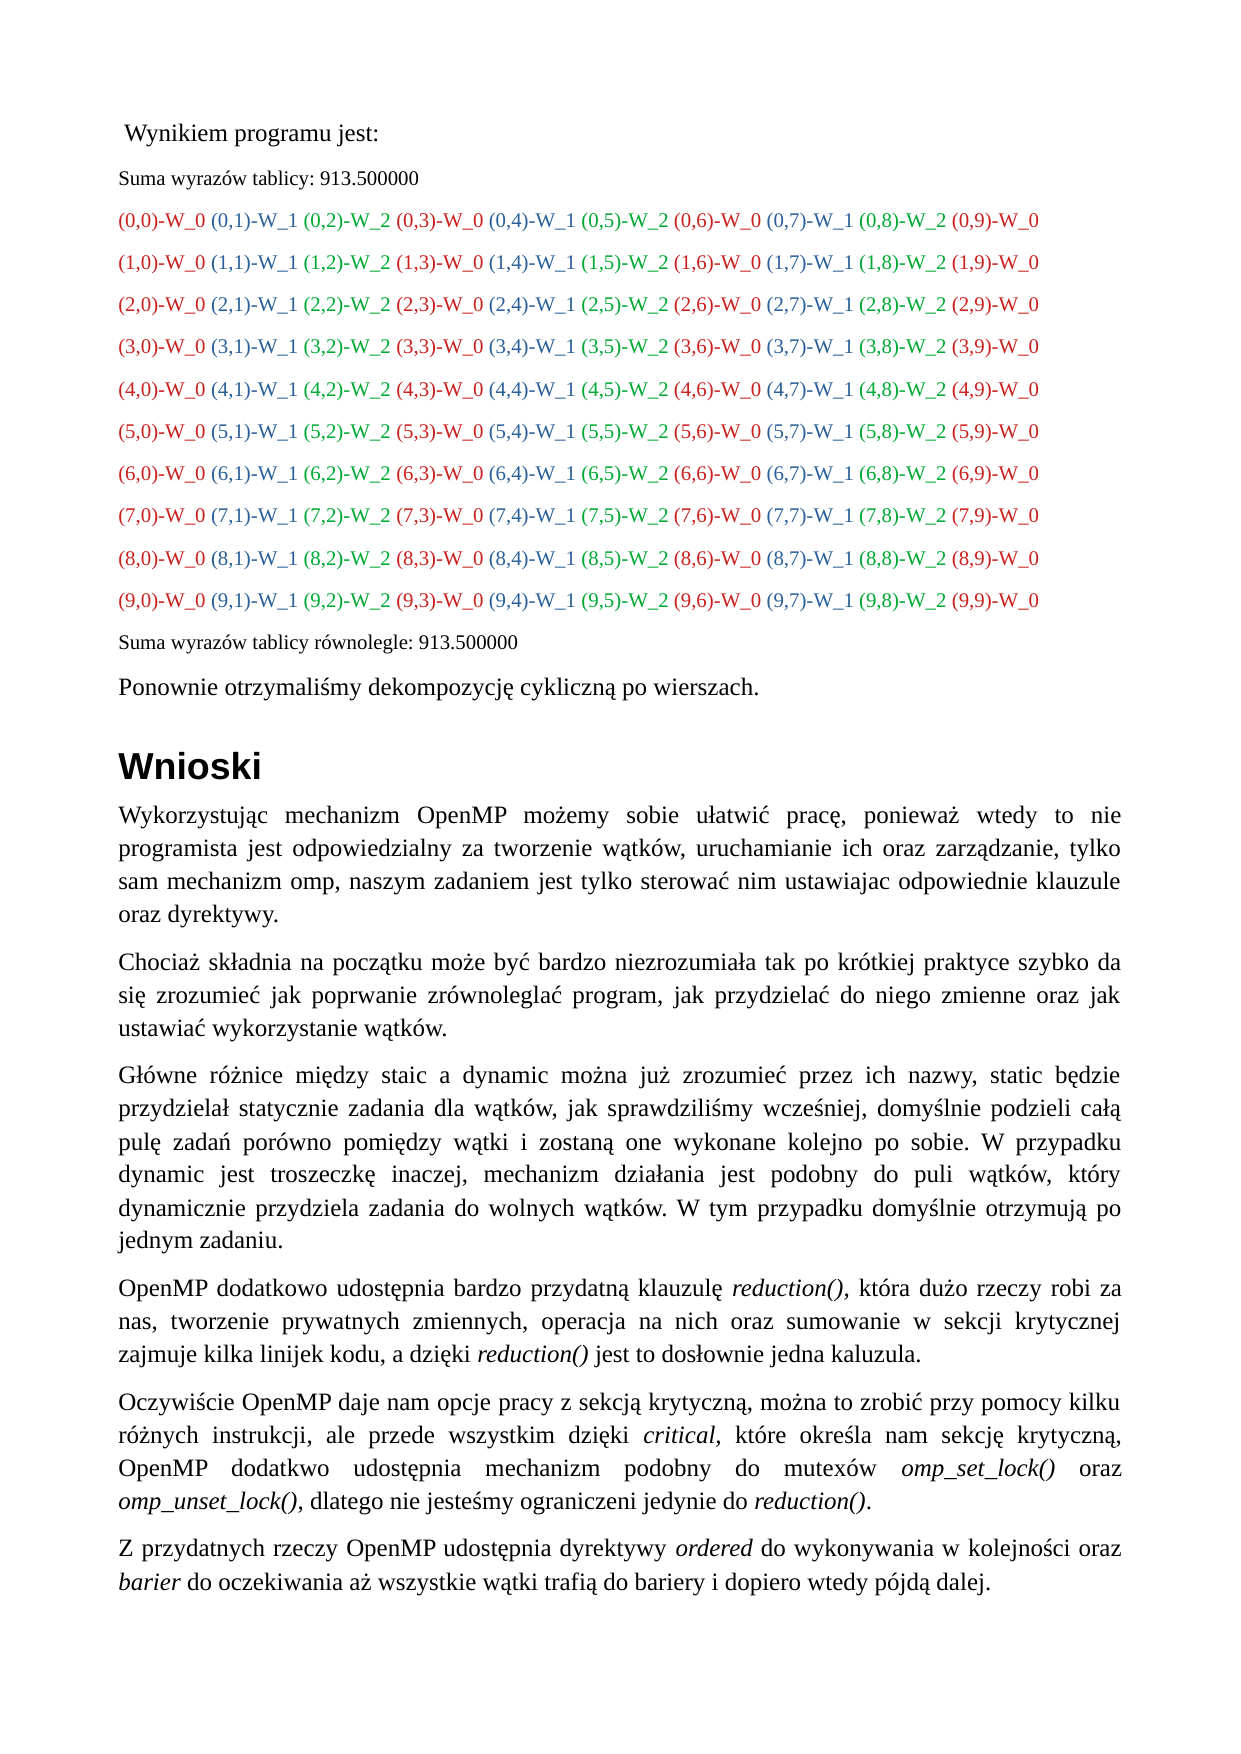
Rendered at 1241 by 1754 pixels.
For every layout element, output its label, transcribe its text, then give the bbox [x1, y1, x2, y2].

text (6,0)-W_0 (6,1)-W_1 (6,2)-W_2 (6,3)-W_0 (6,4)-W_1 (6,5)-W_2 (6,6)-W_0 (6,7)-W_1 (6,8)-W_2 (6,9)-W_0 [118, 461, 1122, 485]
text Ponownie otrzymaliśmy dekompozycję cykliczną po wierszach. [118, 672, 1122, 701]
text (4,0)-W_0 (4,1)-W_1 (4,2)-W_2 (4,3)-W_0 (4,4)-W_1 (4,5)-W_2 (4,6)-W_0 (4,7)-W_1 (4,8)-W_2 (4,9)-W_0 [118, 377, 1122, 401]
text (7,0)-W_0 (7,1)-W_1 (7,2)-W_2 (7,3)-W_0 (7,4)-W_1 (7,5)-W_2 (7,6)-W_0 (7,7)-W_1 (7,8)-W_2 (7,9)-W_0 [118, 503, 1122, 527]
text (1,0)-W_0 (1,1)-W_1 (1,2)-W_2 (1,3)-W_0 (1,4)-W_1 (1,5)-W_2 (1,6)-W_0 (1,7)-W_1 (1,8)-W_2 (1,9)-W_0 [118, 250, 1122, 274]
text (0,0)-W_0 (0,1)-W_1 (0,2)-W_2 (0,3)-W_0 (0,4)-W_1 (0,5)-W_2 (0,6)-W_0 (0,7)-W_1 (0,8)-W_2 (0,9)-W_0 [118, 208, 1122, 232]
text Suma wyrazów tablicy: 913.500000 [118, 166, 1122, 190]
text Chociaż składnia na początku może być bardzo niezrozumiała tak po krótkiej praktyce szybko da się zrozumieć jak poprwanie zrównoleglać program, jak przydzielać do niego zmienne oraz jak ustawiać wykorzystanie wątków. [118, 947, 1122, 1042]
text Główne różnice między staic a dynamic można już zrozumieć przez ich nazwy, static będzie przydzielał statycznie zadania dla wątków, jak sprawdziliśmy wcześniej, domyślnie podzieli całą pulę zadań porówno pomiędzy wątki i zostaną one wykonane kolejno po sobie. W przypadku dynamic jest troszeczkę inaczej, mechanizm działania jest podobny do puli wątków, który dynamicznie przydziela zadania do wolnych wątków. W tym przypadku domyślnie otrzymują po jednym zadaniu. [118, 1061, 1122, 1254]
text (8,0)-W_0 (8,1)-W_1 (8,2)-W_2 (8,3)-W_0 (8,4)-W_1 (8,5)-W_2 (8,6)-W_0 (8,7)-W_1 (8,8)-W_2 (8,9)-W_0 [118, 545, 1122, 569]
text (5,0)-W_0 (5,1)-W_1 (5,2)-W_2 (5,3)-W_0 (5,4)-W_1 (5,5)-W_2 (5,6)-W_0 (5,7)-W_1 (5,8)-W_2 (5,9)-W_0 [118, 419, 1122, 443]
text (9,0)-W_0 (9,1)-W_1 (9,2)-W_2 (9,3)-W_0 (9,4)-W_1 (9,5)-W_2 (9,6)-W_0 (9,7)-W_1 (9,8)-W_2 (9,9)-W_0 [118, 588, 1122, 612]
text Wynikiem programu jest: [118, 118, 1122, 147]
text Z przydatnych rzeczy OpenMP udostępnia dyrektywy ordered do wykonywania w kolejności oraz barier do oczekiwania aż wszystkie wątki trafią do bariery i dopiero wtedy pójdą dalej. [118, 1533, 1122, 1595]
text Suma wyrazów tablicy równolegle: 913.500000 [118, 630, 1122, 654]
text Wykorzystując mechanizm OpenMP możemy sobie ułatwić pracę, ponieważ wtedy to nie programista jest odpowiedzialny za tworzenie wątków, uruchamianie ich oraz zarządzanie, tylko sam mechanizm omp, naszym zadaniem jest tylko sterować nim ustawiajac odpowiednie klauzule oraz dyrektywy. [118, 800, 1122, 928]
text OpenMP dodatkowo udostępnia bardzo przydatną klauzulę reduction(), która dużo rzeczy robi za nas, tworzenie prywatnych zmiennych, operacja na nich oraz sumowanie w sekcji krytycznej zajmuje kilka linijek kodu, a dzięki reduction() jest to dosłownie jedna kaluzula. [118, 1273, 1122, 1368]
text Oczywiście OpenMP daje nam opcje pracy z sekcją krytyczną, można to zrobić przy pomocy kilku różnych instrukcji, ale przede wszystkim dzięki critical, które określa nam sekcję krytyczną, OpenMP dodatkwo udostępnia mechanizm podobny do mutexów omp_set_lock() oraz omp_unset_lock(), dlatego nie jesteśmy ograniczeni jedynie do reduction(). [118, 1387, 1122, 1515]
subtitle Wnioski [118, 744, 1122, 788]
text (2,0)-W_0 (2,1)-W_1 (2,2)-W_2 (2,3)-W_0 (2,4)-W_1 (2,5)-W_2 (2,6)-W_0 (2,7)-W_1 (2,8)-W_2 (2,9)-W_0 [118, 292, 1122, 316]
text (3,0)-W_0 (3,1)-W_1 (3,2)-W_2 (3,3)-W_0 (3,4)-W_1 (3,5)-W_2 (3,6)-W_0 (3,7)-W_1 (3,8)-W_2 (3,9)-W_0 [118, 334, 1122, 358]
